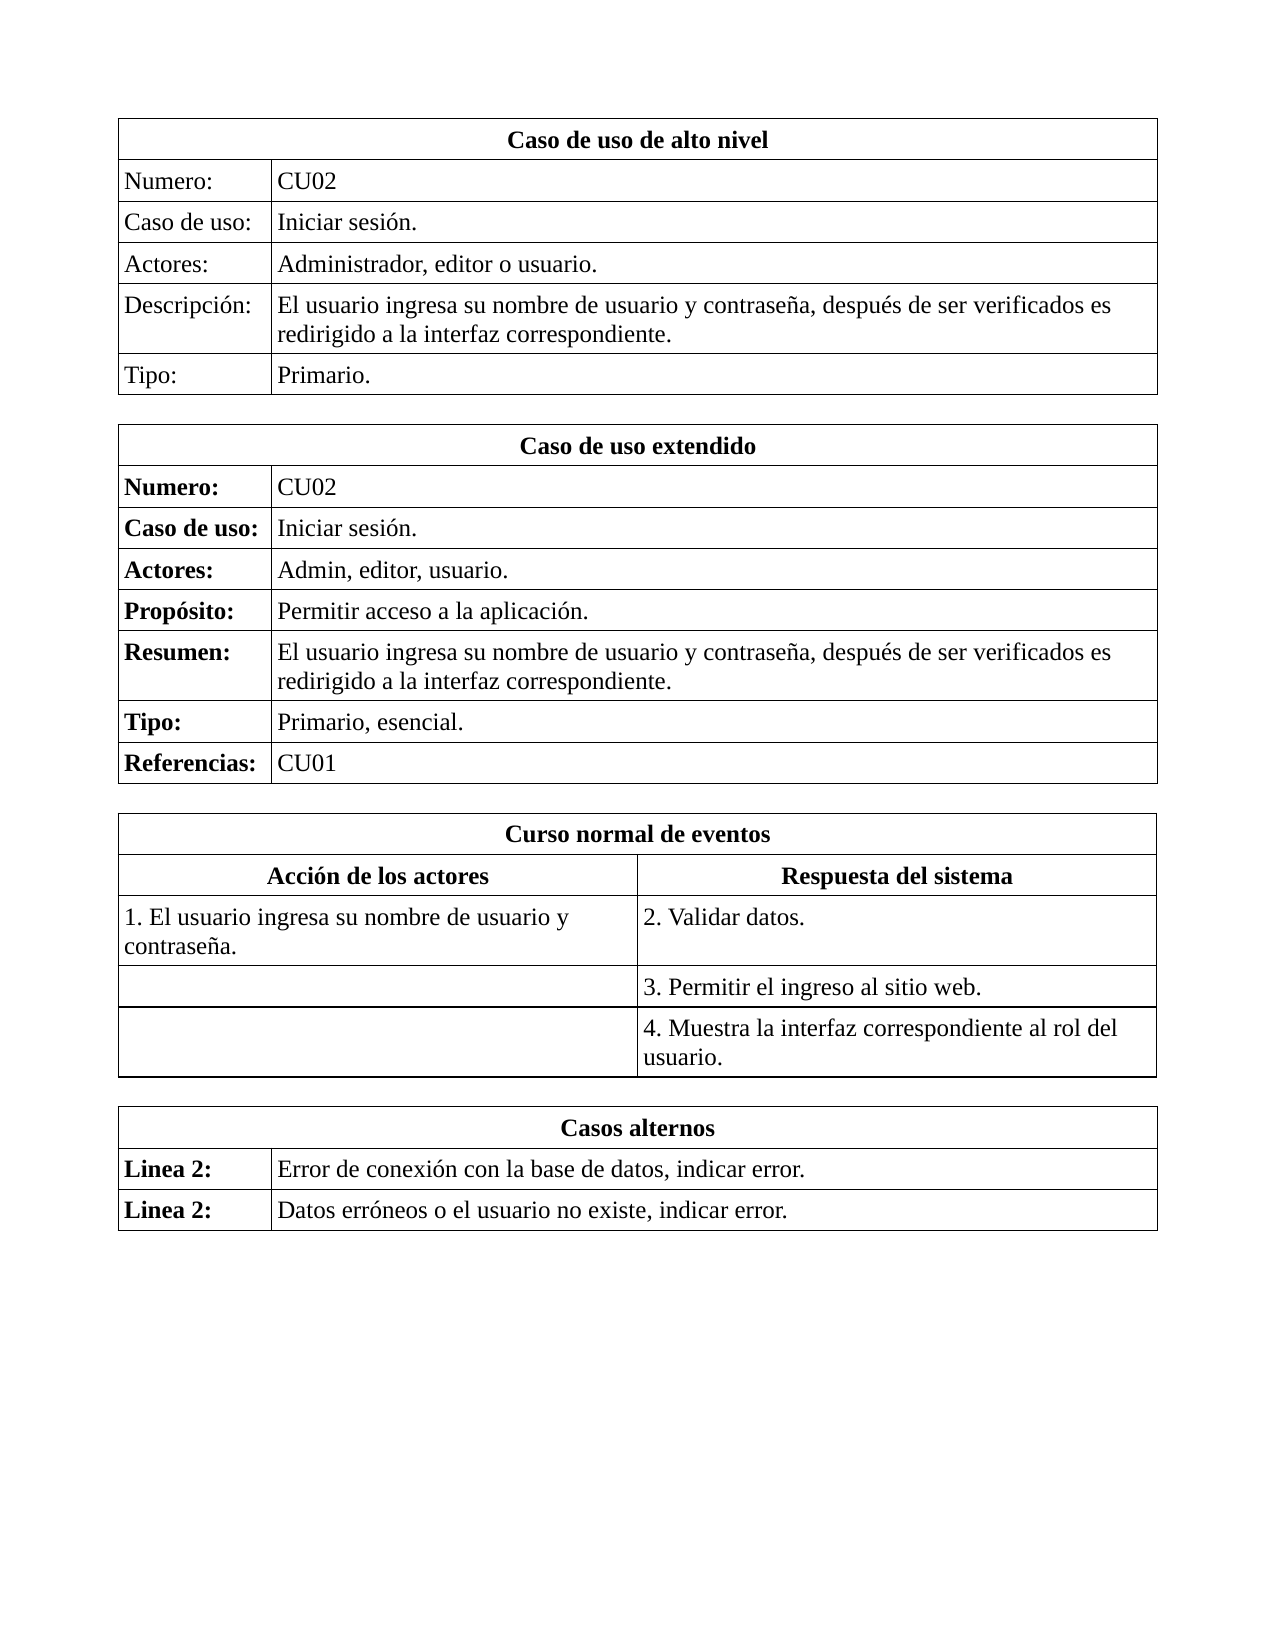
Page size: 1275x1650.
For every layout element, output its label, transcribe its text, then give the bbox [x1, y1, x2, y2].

table_cell Numero: [119, 466, 271, 507]
table_cell Caso de uso: [119, 202, 271, 242]
table_header Casos alternos [119, 1107, 1157, 1147]
table_cell Linea 2: [119, 1190, 271, 1230]
table_cell Admin, editor, usuario. [272, 549, 1157, 589]
table_cell Caso de uso: [119, 508, 271, 548]
table_cell 1. El usuario ingresa su nombre de usuario y contraseña. [119, 896, 637, 965]
table_cell Tipo: [119, 701, 271, 742]
table_header Caso de uso extendido [119, 425, 1157, 465]
table_cell Permitir acceso a la aplicación. [272, 590, 1157, 630]
table_cell Actores: [119, 549, 271, 589]
table_cell 2. Validar datos. [638, 896, 1156, 965]
table_cell CU02 [272, 160, 1157, 201]
table_cell El usuario ingresa su nombre de usuario y contraseña, después de ser verificados es redirigido a la interfaz correspondiente. [272, 284, 1157, 353]
table_header Caso de uso de alto nivel [119, 119, 1157, 159]
table_cell Iniciar sesión. [272, 508, 1157, 548]
table_cell Linea 2: [119, 1149, 271, 1189]
table_cell Numero: [119, 160, 271, 201]
table_cell CU02 [272, 466, 1157, 507]
table_cell El usuario ingresa su nombre de usuario y contraseña, después de ser verificados es redirigido a la interfaz correspondiente. [272, 631, 1157, 700]
table_cell Resumen: [119, 631, 271, 700]
table_cell Primario, esencial. [272, 701, 1157, 742]
table_cell CU01 [272, 743, 1157, 783]
table_cell Primario. [272, 354, 1157, 394]
table_cell Respuesta del sistema [638, 855, 1156, 895]
table_cell Referencias: [119, 743, 271, 783]
table_cell 4. Muestra la interfaz correspondiente al rol del usuario. [638, 1008, 1156, 1076]
table_cell Tipo: [119, 354, 271, 394]
table_cell Acción de los actores [119, 855, 637, 895]
table_cell Datos erróneos o el usuario no existe, indicar error. [272, 1190, 1157, 1230]
table_cell Propósito: [119, 590, 271, 630]
table_cell 3. Permitir el ingreso al sitio web. [638, 966, 1156, 1006]
table_cell Descripción: [119, 284, 271, 353]
table_cell [119, 966, 637, 1006]
table_cell Error de conexión con la base de datos, indicar error. [272, 1149, 1157, 1189]
table_cell Actores: [119, 243, 271, 283]
table_cell Administrador, editor o usuario. [272, 243, 1157, 283]
table_header Curso normal de eventos [119, 814, 1156, 854]
table_cell [119, 1008, 637, 1076]
table_cell Iniciar sesión. [272, 202, 1157, 242]
